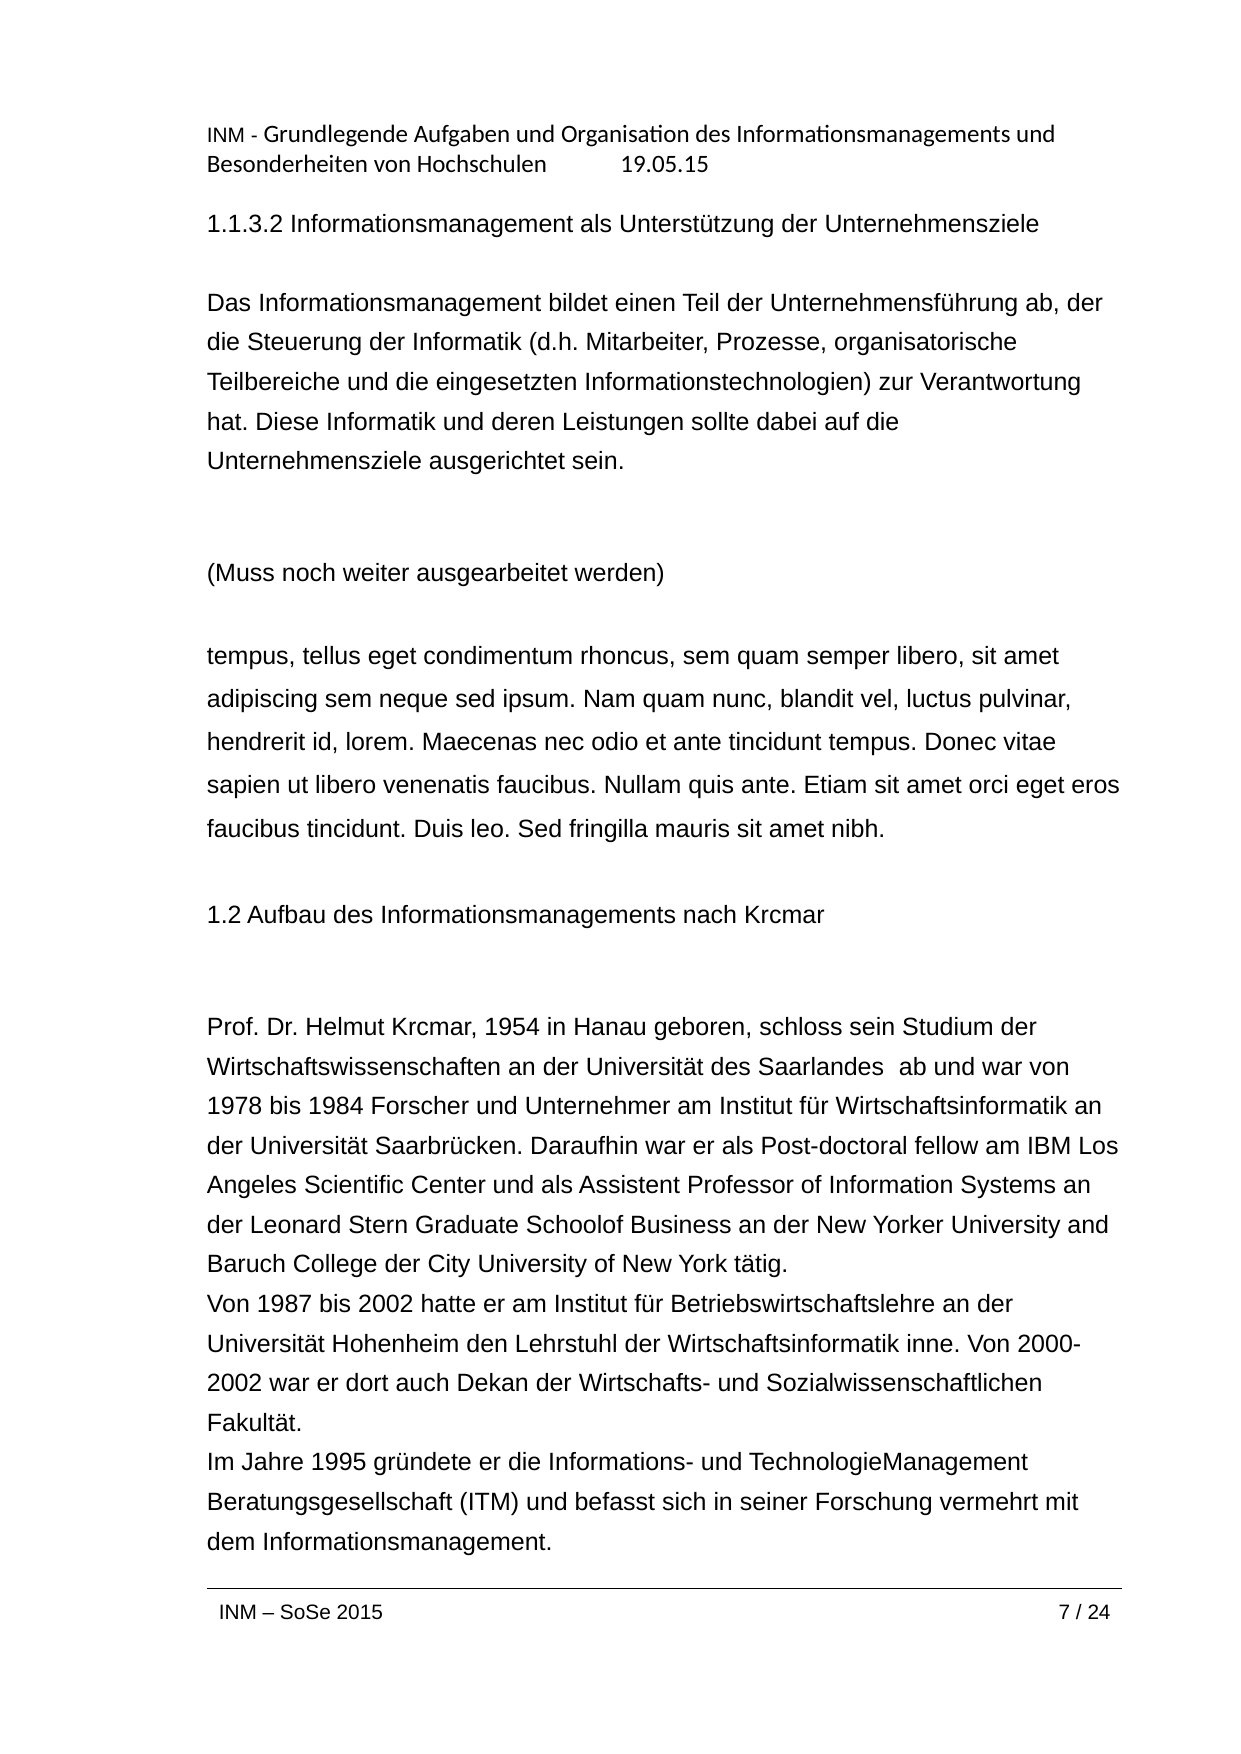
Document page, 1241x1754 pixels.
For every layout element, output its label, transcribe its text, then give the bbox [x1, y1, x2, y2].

text Prof. Dr. Helmut Krcmar, 1954 in Hanau geboren, schloss sein Studium der Wirtschaftswissenschaften an der Universität des Saarlandes ab und war von 1978 bis 1984 Forscher und Unternehmer am Institut für Wirtschaftsinformatik an der Universität Saarbrücken. Daraufhin war er als Post-doctoral fellow am IBM Los Angeles Scientific Center und als Assistent Professor of Information Systems an der Leonard Stern Graduate Schoolof Business an der New Yorker University and Baruch College der City University of New York tätig. [207, 1012, 1122, 1278]
text 1.1.3.2 Informationsmanagement als Unterstützung der Unternehmensziele [207, 209, 1122, 277]
text tempus, tellus eget condimentum rhoncus, sem quam semper libero, sit amet adipiscing sem neque sed ipsum. Nam quam nunc, blandit vel, luctus pulvinar, hendrerit id, lorem. Maecenas nec odio et ante tincidunt tempus. Donec vitae sapien ut libero venenatis faucibus. Nullam quis ante. Etiam sit amet orci eget eros faucibus tincidunt. Duis leo. Sed fringilla mauris sit amet nibh. [207, 641, 1122, 842]
text Das Informationsmanagement bildet einen Teil der Unternehmensführung ab, der die Steuerung der Informatik (d.h. Mitarbeiter, Prozesse, organisatorische Teilbereiche und die eingesetzten Informationstechnologien) zur Verantwortung hat. Diese Informatik und deren Leistungen sollte dabei auf die Unternehmensziele ausgerichtet sein. [207, 288, 1122, 475]
text Im Jahre 1995 gründete er die Informations- und TechnologieManagement Beratungsgesellschaft (ITM) und befasst sich in seiner Forschung vermehrt mit dem Informationsmanagement. [207, 1447, 1122, 1555]
text 1.2 Aufbau des Informationsmanagements nach Krcmar [207, 900, 1122, 928]
text Von 1987 bis 2002 hatte er am Institut für Betriebswirtschaftslehre an der Universität Hohenheim den Lehrstuhl der Wirtschaftsinformatik inne. Von 2000-2002 war er dort auch Dekan der Wirtschafts- und Sozialwissenschaftlichen Fakultät. [207, 1289, 1122, 1437]
text (Muss noch weiter ausgearbeitet werden) [207, 558, 1122, 587]
